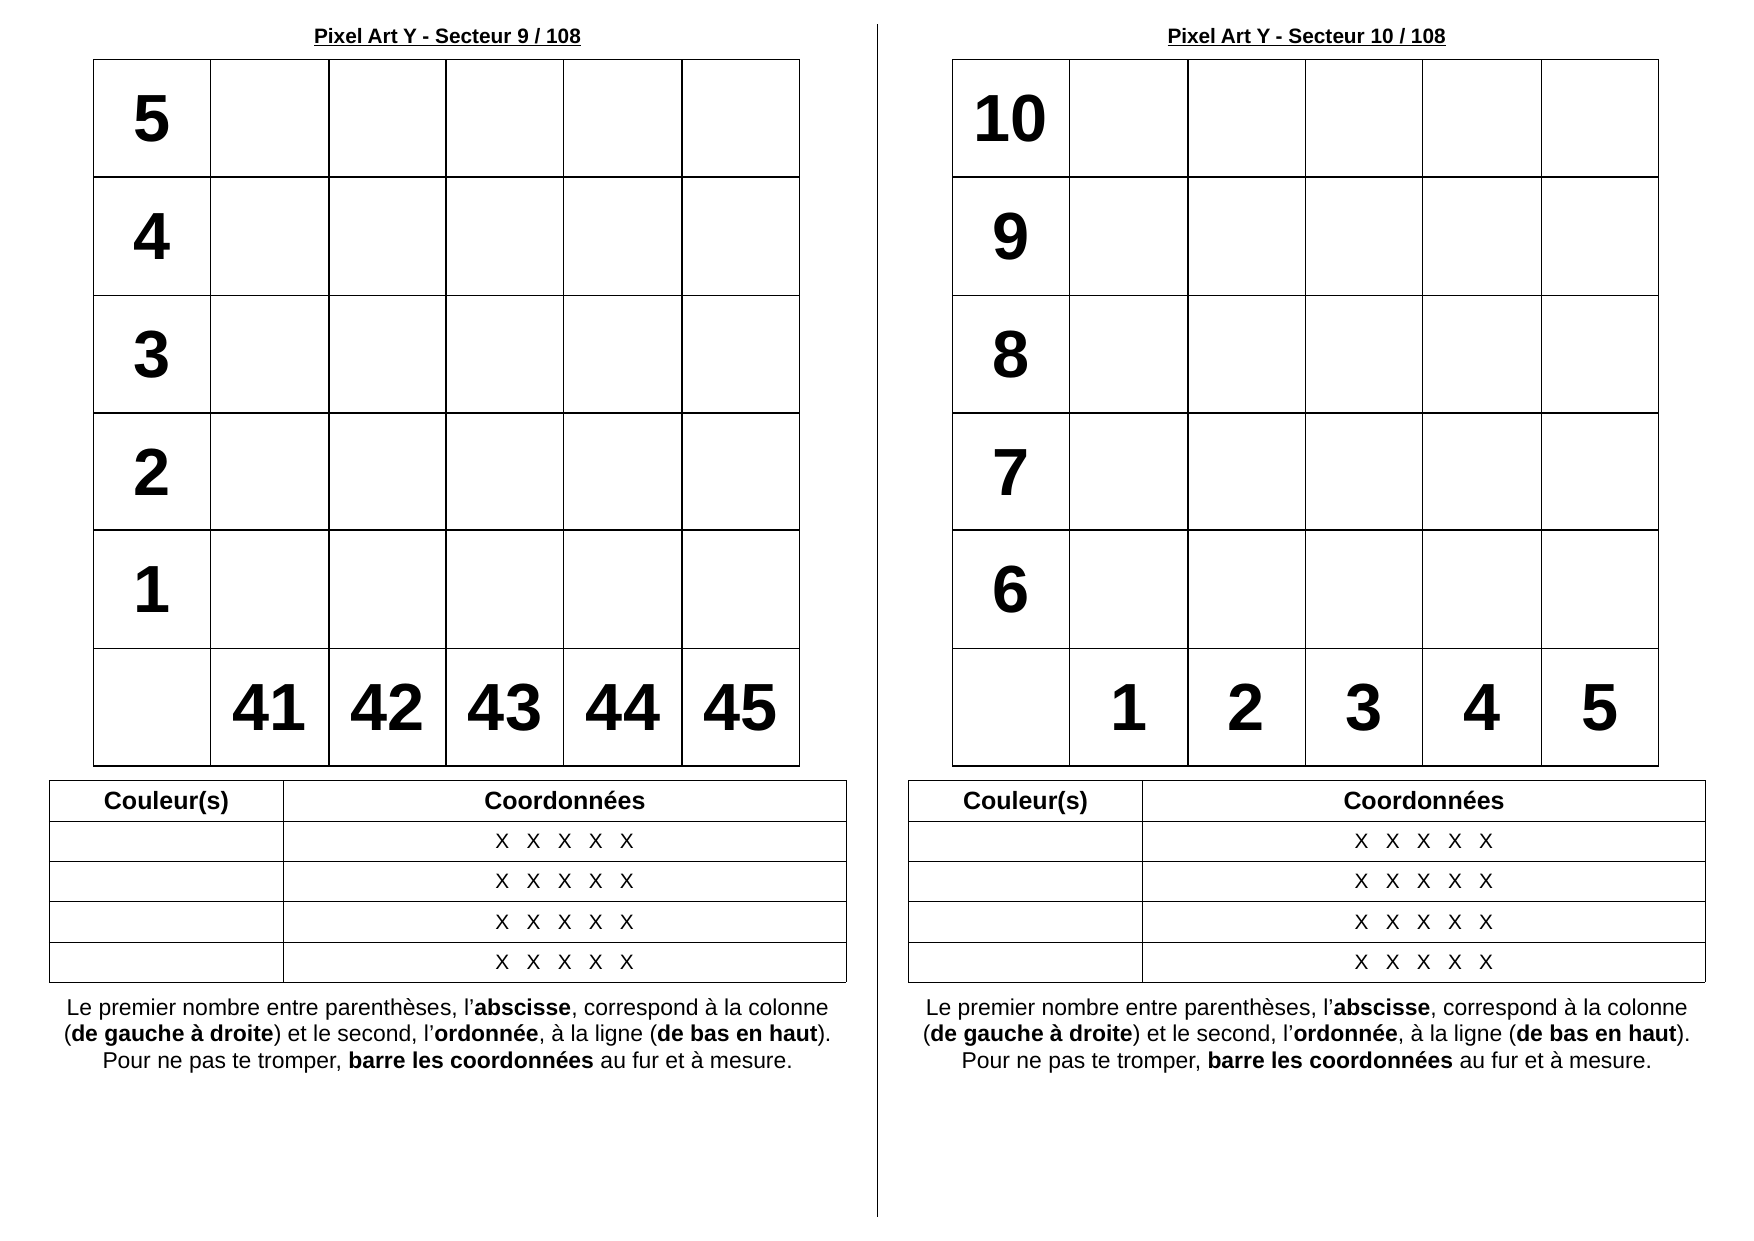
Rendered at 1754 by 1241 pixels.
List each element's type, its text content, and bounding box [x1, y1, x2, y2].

text Le premier nombre entre parenthèses, l’abscisse, correspond à la colonne [24, 994, 871, 1020]
table_cell X X X X X [284, 943, 846, 982]
table_cell X X X X X [1143, 902, 1705, 942]
table_header Couleur(s) [50, 781, 283, 821]
table_cell [909, 943, 1142, 982]
table_header Couleur(s) [909, 781, 1142, 821]
table_header Coordonnées [1143, 781, 1705, 821]
text Pour ne pas te tromper, barre les coordonnées au fur et à mesure. [24, 1047, 871, 1073]
table_cell [50, 943, 283, 982]
table_cell [909, 822, 1142, 861]
text Le premier nombre entre parenthèses, l’abscisse, correspond à la colonne [883, 994, 1730, 1020]
text Pixel Art Y - Secteur 10 / 108 [883, 24, 1730, 48]
table_cell X X X X X [1143, 943, 1705, 982]
table_cell [50, 902, 283, 942]
table_cell X X X X X [284, 862, 846, 901]
table_cell [50, 862, 283, 901]
table_cell [50, 822, 283, 861]
table_header Coordonnées [284, 781, 846, 821]
table_cell [909, 862, 1142, 901]
text (de gauche à droite) et le second, l’ordonnée, à la ligne (de bas en haut). [883, 1020, 1730, 1047]
table_cell X X X X X [284, 902, 846, 942]
table_cell X X X X X [1143, 862, 1705, 901]
text (de gauche à droite) et le second, l’ordonnée, à la ligne (de bas en haut). [24, 1020, 871, 1047]
table_cell [909, 902, 1142, 942]
text Pixel Art Y - Secteur 9 / 108 [24, 24, 871, 48]
text Pour ne pas te tromper, barre les coordonnées au fur et à mesure. [883, 1047, 1730, 1073]
table_cell X X X X X [1143, 822, 1705, 861]
table_cell X X X X X [284, 822, 846, 861]
